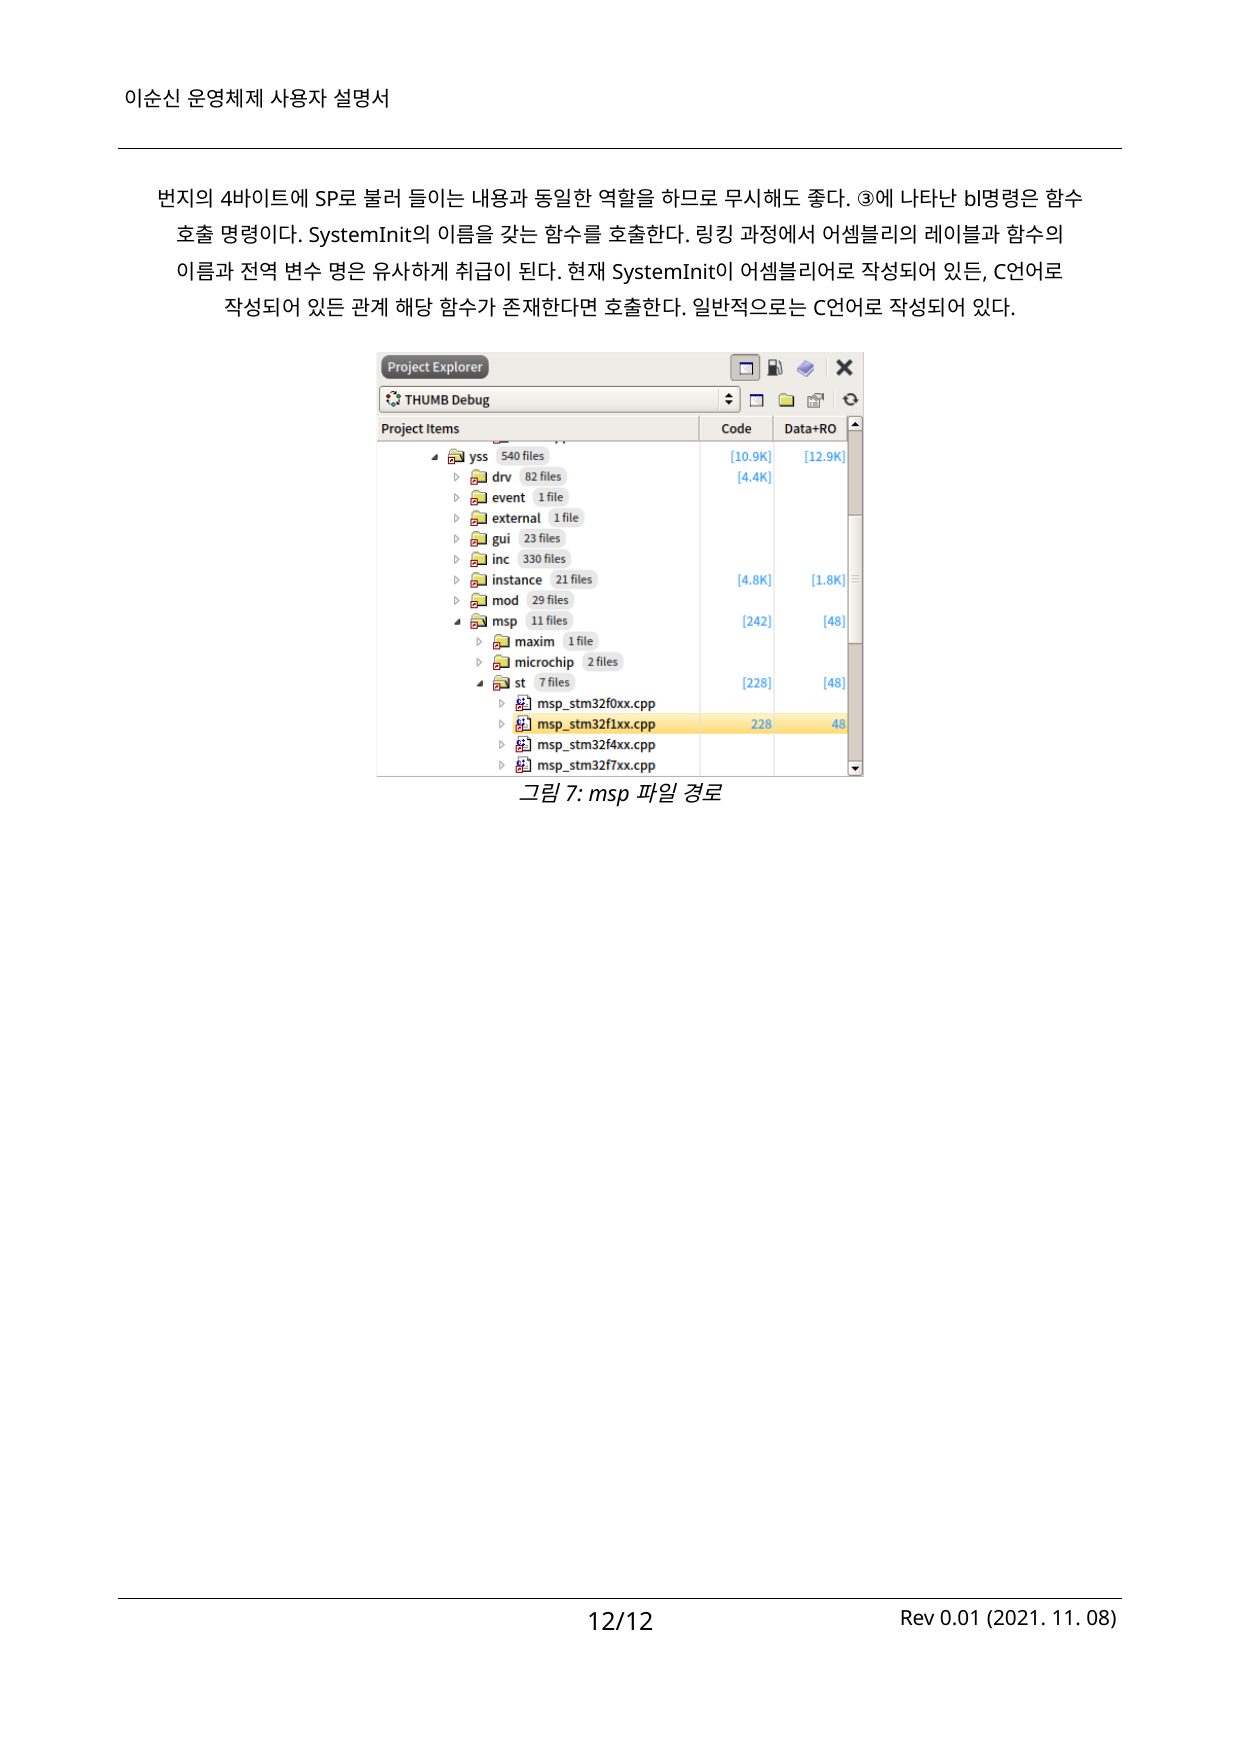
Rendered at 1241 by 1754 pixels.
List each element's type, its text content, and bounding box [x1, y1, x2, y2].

text 그림 7: msp 파일 경로 [377, 777, 863, 808]
picture [376, 352, 864, 777]
text 위 텍스트 1에 나타난 코드에서 ①은 Link Script 파일에 정의된 __RAM_segment_end__의 값을 r0에 읽어 들이는 코드 이다. ②는 SP에 R0값을 이동 시키는 명령이다. 코드 ①, ②는 결과적으로 5.1.단원에 나타낸 0번지의 4바이트에 SP로 불러 들이는 내용과 동일한 역할을 하므로 무시해도 좋다. ③에 나타난 bl명령은 함수 호출 명령이다. SystemInit의 이름을 갖는 함수를 호출한다. 링킹 과정에서 어셈블리의 레이블과 함수의 이름과 전역 변수 명은 유사하게 취급이 된다. 현재 SystemInit이 어셈블리어로 작성되어 있든, C언어로 작성되어 있든 관계 해당 함수가 존재한다면 호출한다. 일반적으로는 C언어로 작성되어 있다. [148, 182, 1093, 322]
